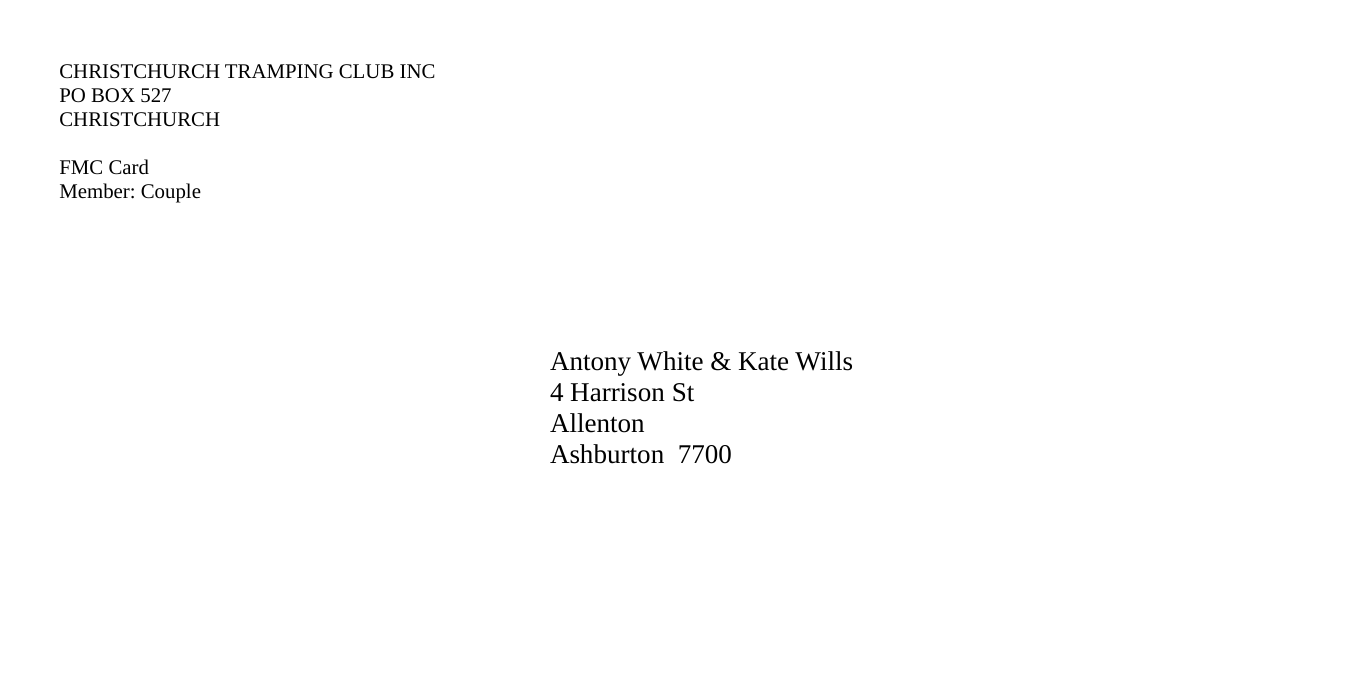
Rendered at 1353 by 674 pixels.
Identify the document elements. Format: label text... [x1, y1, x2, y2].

text 4 Harrison St [550, 376, 1293, 407]
text PO BOX 527 [59, 83, 1293, 107]
text Member: Couple [59, 179, 1293, 203]
text CHRISTCHURCH TRAMPING CLUB INC [59, 59, 1293, 83]
text FMC Card [59, 155, 1293, 179]
text Ashburton 7700 [550, 438, 1293, 469]
text Allenton [550, 407, 1293, 438]
text Antony White & Kate Wills [550, 345, 1293, 376]
text CHRISTCHURCH [59, 107, 1293, 131]
